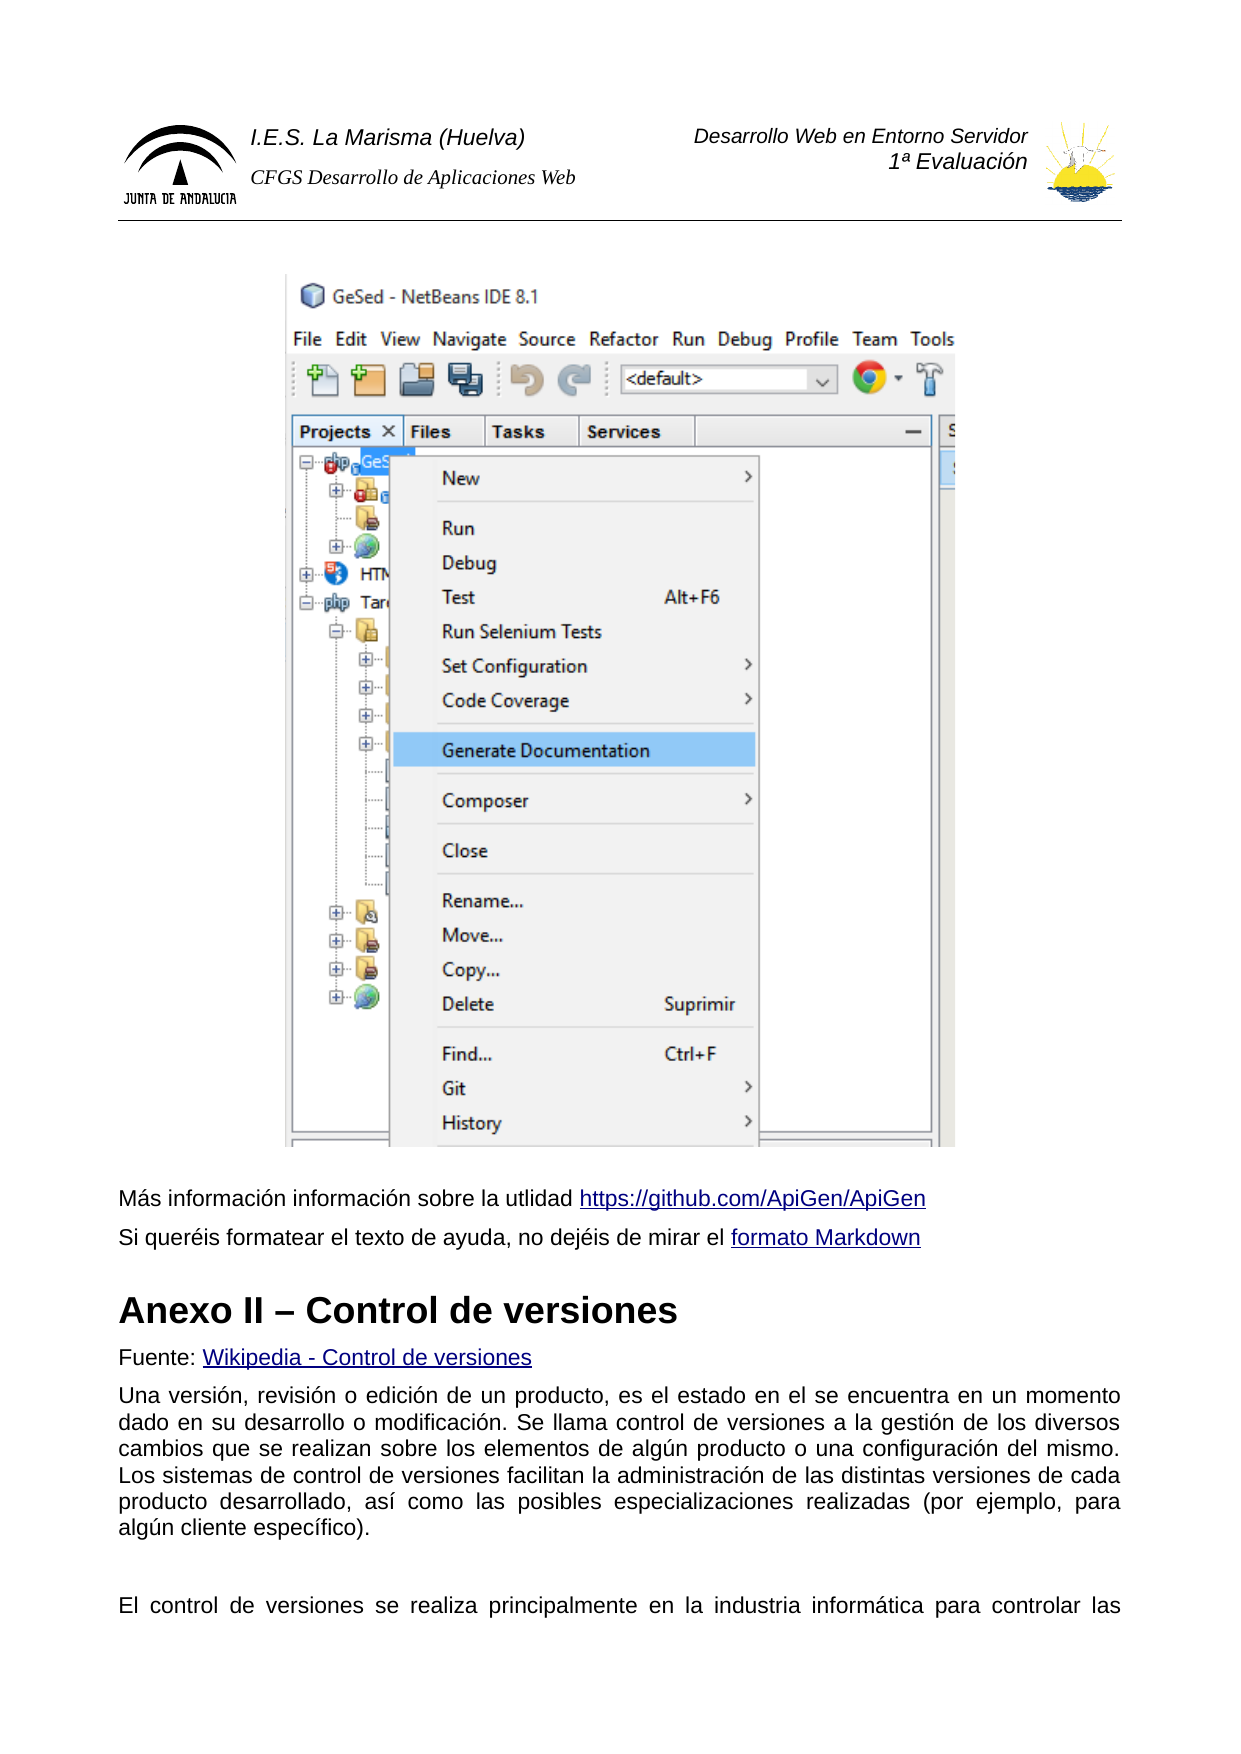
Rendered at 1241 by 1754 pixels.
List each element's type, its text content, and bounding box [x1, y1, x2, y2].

text Si queréis formatear el texto de ayuda, no dejéis de mirar el formato Markdown [118, 1224, 1122, 1251]
picture [1044, 121, 1115, 205]
picture [285, 274, 956, 1147]
text El control de versiones se realiza principalmente en la industria informática para controlar las [118, 1592, 1122, 1618]
text Una versión, revisión o edición de un producto, es el estado en el se encuentra en un momento dado en su desarrollo o modificación. Se llama control de versiones a la gestión de los diversos cambios que se realizan sobre los elementos de algún producto o una configuración del mismo. Los sistemas de control de versiones facilitan la administración de las distintas versiones de cada producto desarrollado, así como las posibles especializaciones realizadas (por ejemplo, para algún cliente específico). [118, 1382, 1122, 1541]
subtitle Anexo II – Control de versiones [118, 1288, 1122, 1331]
text Fuente: Wikipedia - Control de versiones [118, 1344, 1122, 1370]
text Más información información sobre la utlidad https://github.com/ApiGen/ApiGen [118, 1185, 1122, 1212]
